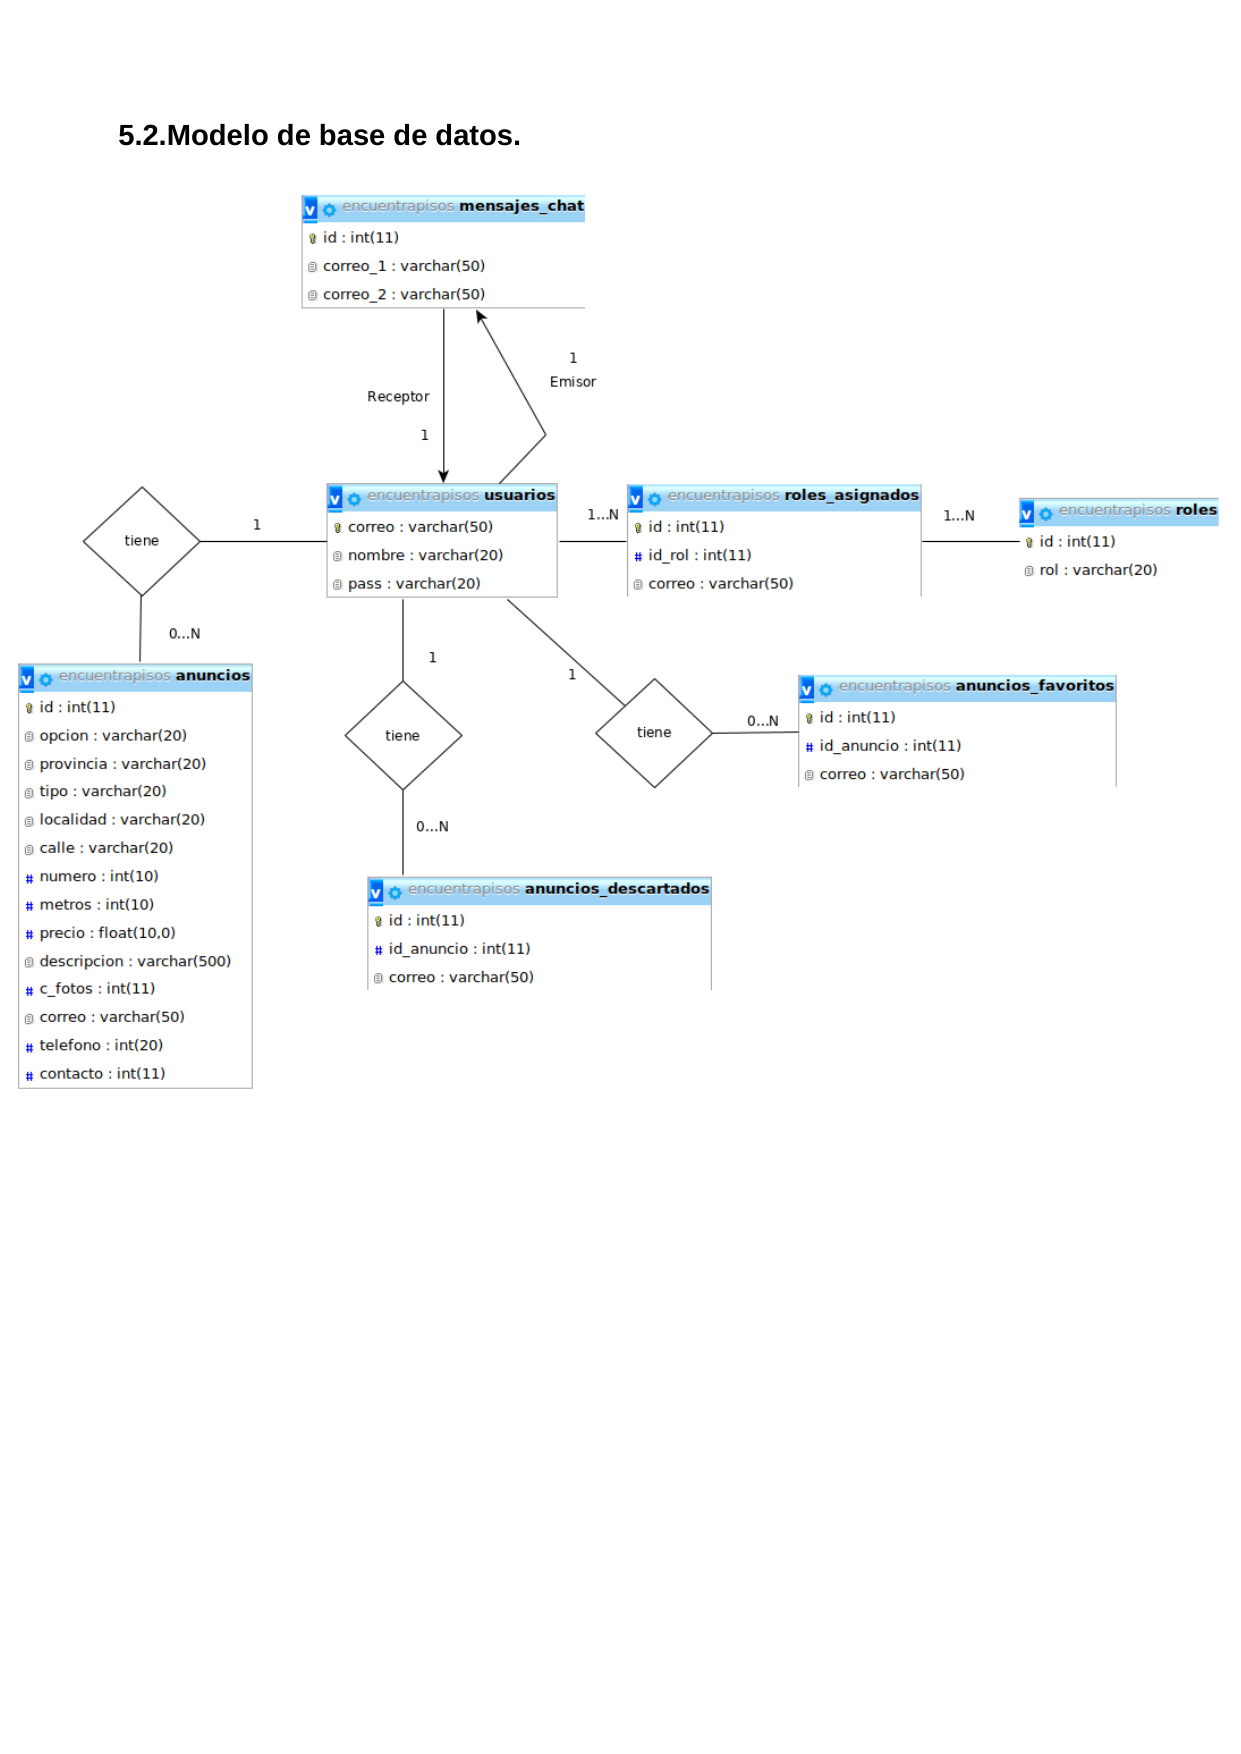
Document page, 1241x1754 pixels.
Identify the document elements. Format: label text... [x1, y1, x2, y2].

subtitle 5.2.Modelo de base de datos. [118, 118, 1122, 152]
